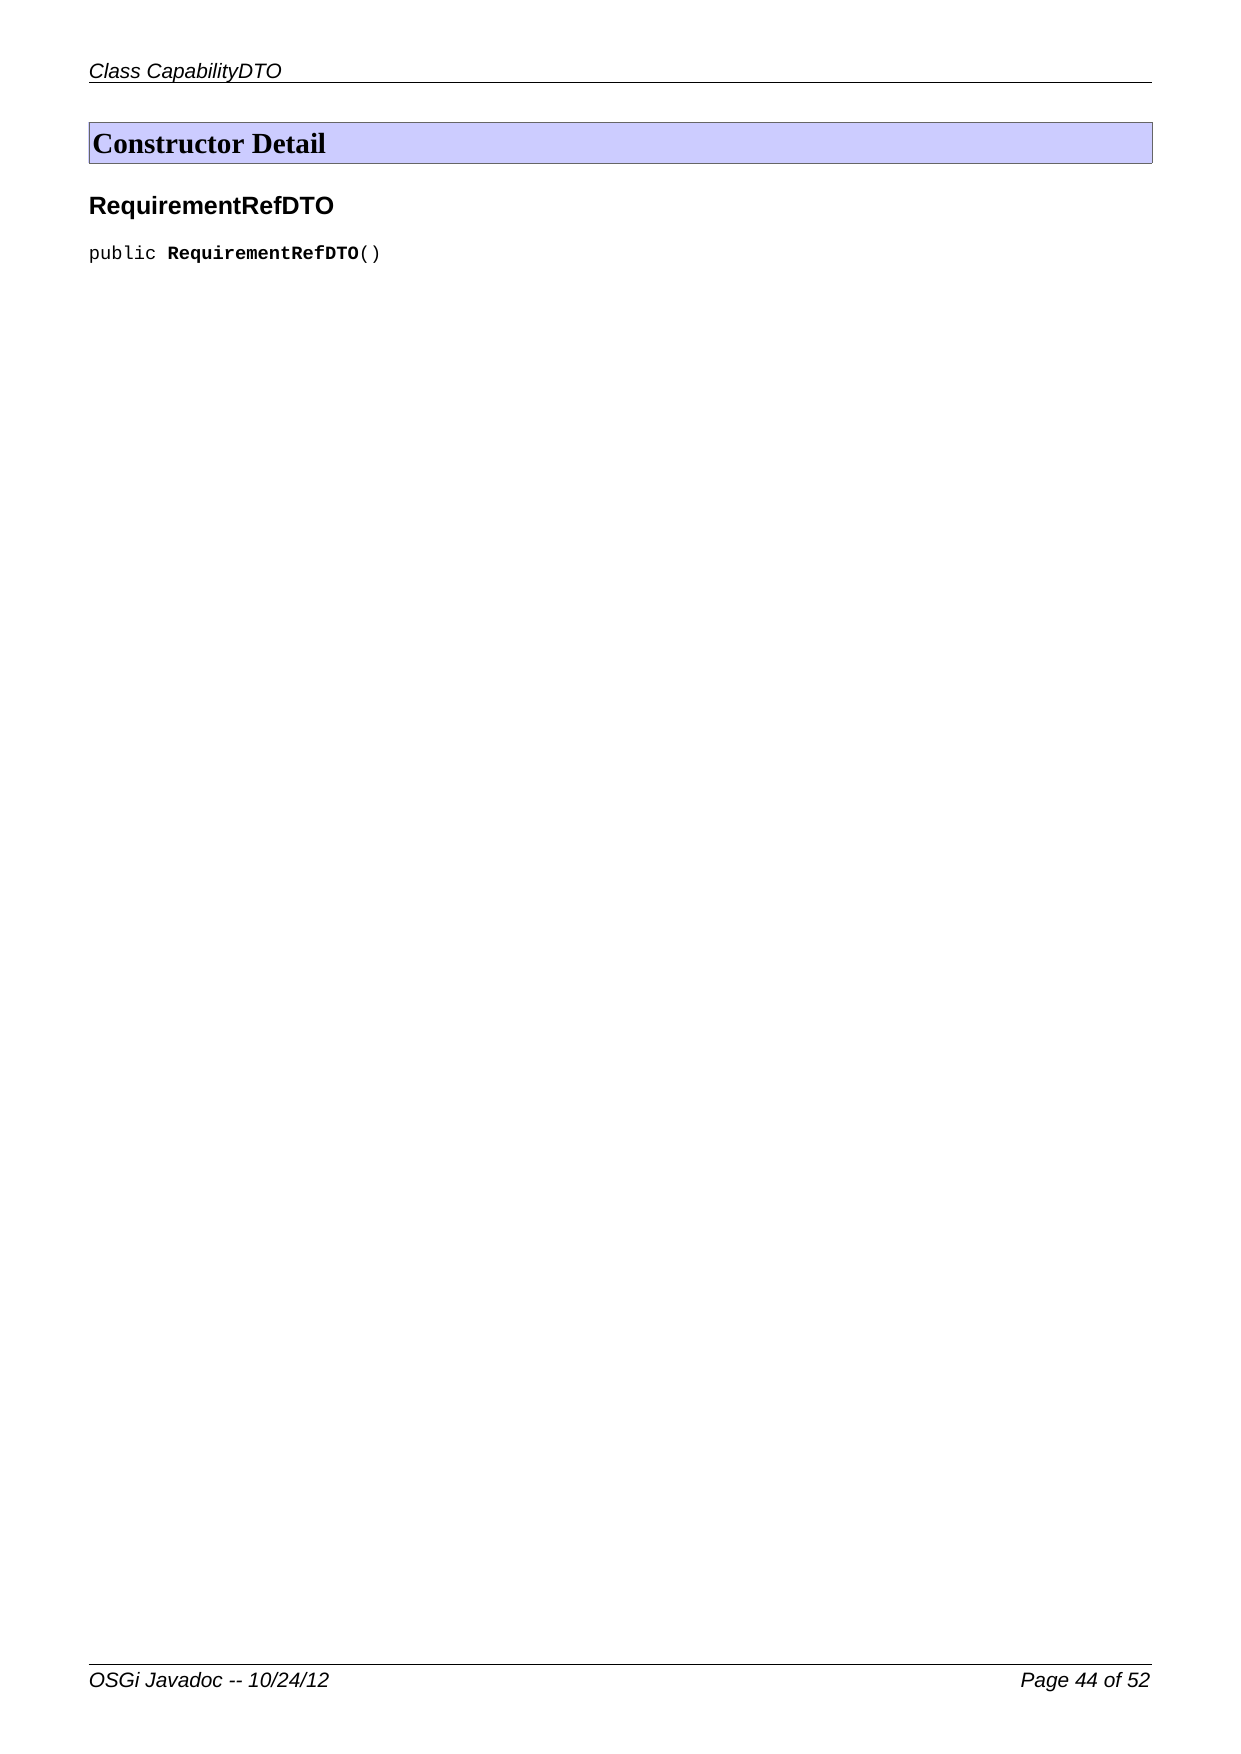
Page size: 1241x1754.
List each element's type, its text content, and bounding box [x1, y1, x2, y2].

text public RequirementRefDTO() [88, 244, 1152, 265]
subtitle Constructor Detail [90, 123, 1152, 163]
subtitle RequirementRefDTO [88, 191, 1152, 220]
